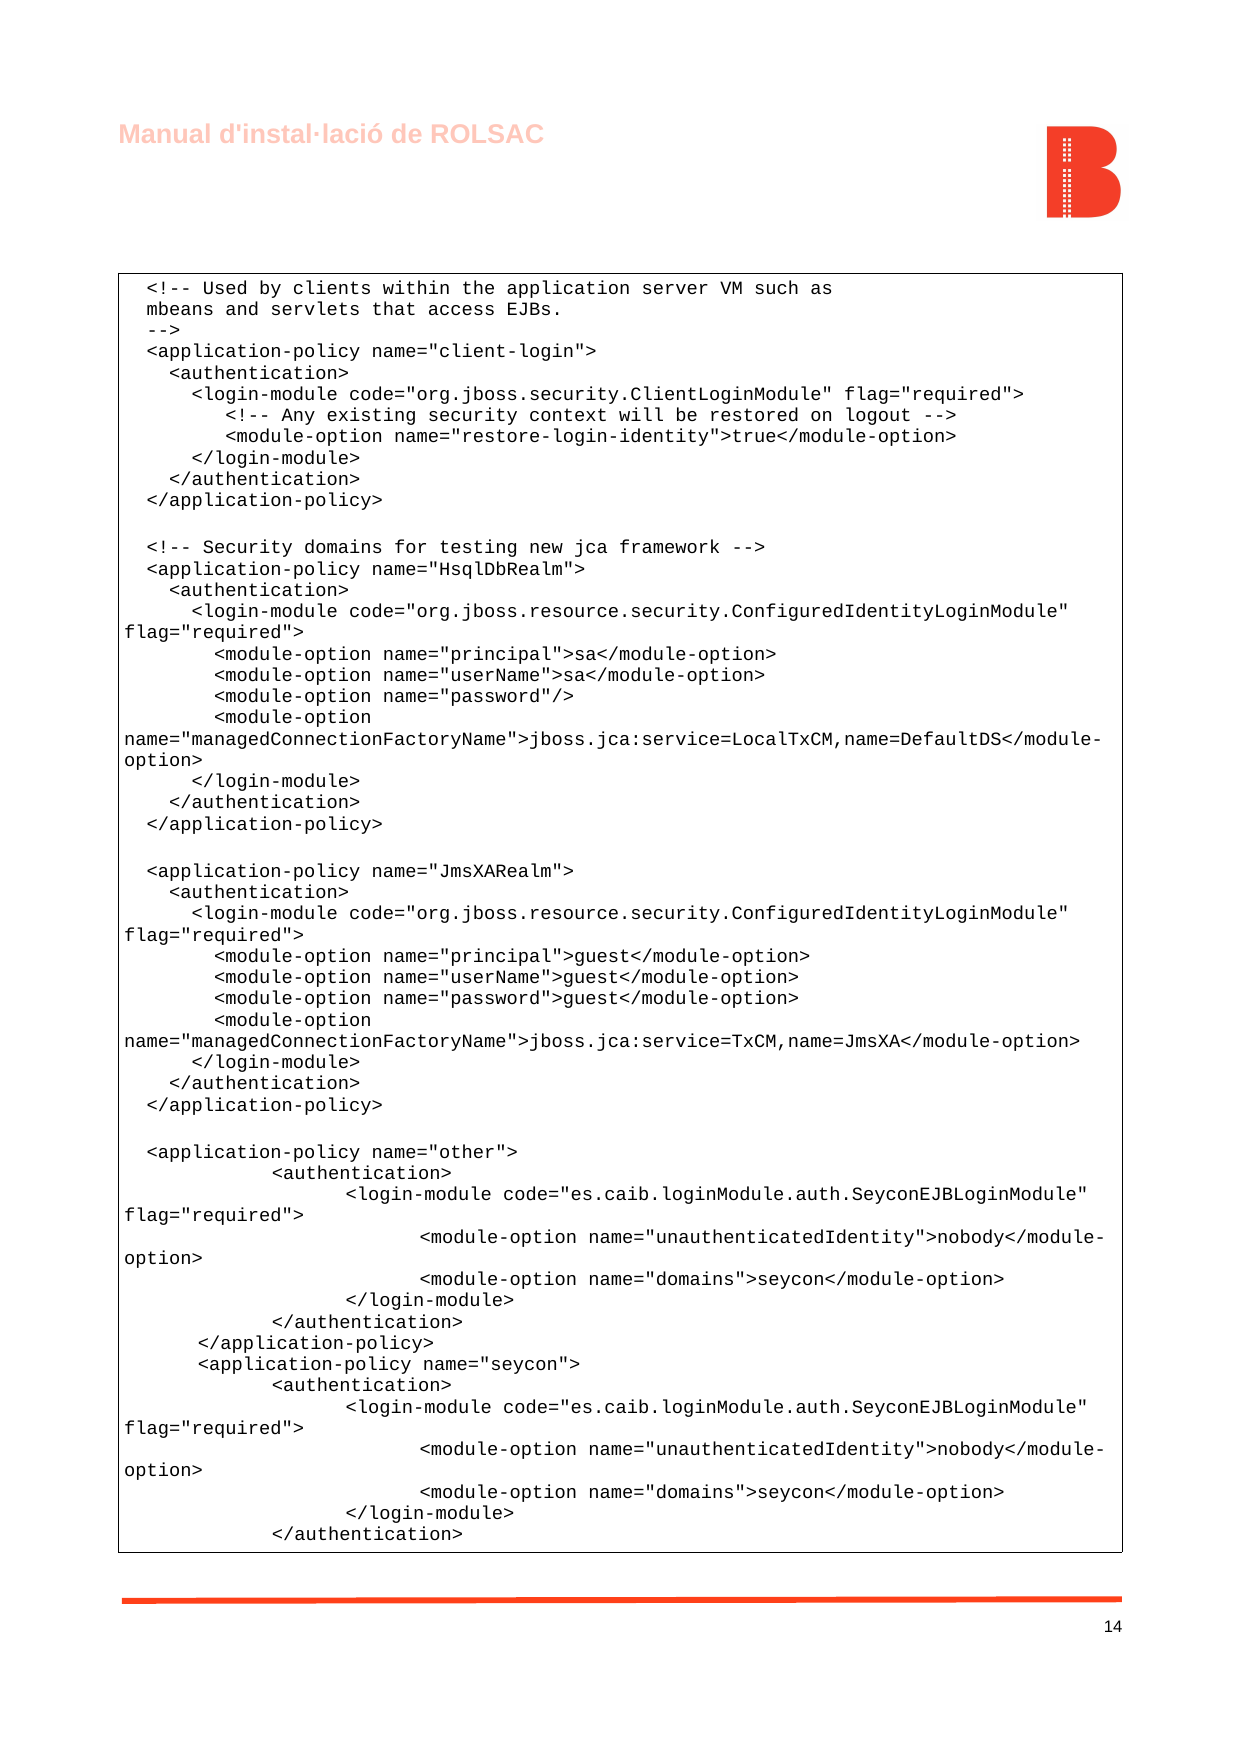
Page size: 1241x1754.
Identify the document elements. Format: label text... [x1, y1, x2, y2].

picture [1036, 124, 1130, 221]
table_header <!-- Used by clients within the application server VM such as mbeans and servlets that access EJBs. --> <application-policy name="client-login"> <authentication> <login-module code="org.jboss.security.ClientLoginModule" flag="required"> <!-- Any existing security context will be restored on logout --> <module-option name="restore-login-identity">true</module-option> </login-module> </authentication> </application-policy> <!-- Security domains for testing new jca framework --> <application-policy name="HsqlDbRealm"> <authentication> <login-module code="org.jboss.resource.security.ConfiguredIdentityLoginModule" flag="required"> <module-option name="principal">sa</module-option> <module-option name="userName">sa</module-option> <module-option name="password"/> <module-option name="managedConnectionFactoryName">jboss.jca:service=LocalTxCM,name=DefaultDS</module-option> </login-module> </authentication> </application-policy> <application-policy name="JmsXARealm"> <authentication> <login-module code="org.jboss.resource.security.ConfiguredIdentityLoginModule" flag="required"> <module-option name="principal">guest</module-option> <module-option name="userName">guest</module-option> <module-option name="password">guest</module-option> <module-option name="managedConnectionFactoryName">jboss.jca:service=TxCM,name=JmsXA</module-option> </login-module> </authentication> </application-policy> <application-policy name="other"> <authentication> <login-module code="es.caib.loginModule.auth.SeyconEJBLoginModule" flag="required"> <module-option name="unauthenticatedIdentity">nobody</module-option> <module-option name="domains">seycon</module-option> </login-module> </authentication> </application-policy> <application-policy name="seycon"> <authentication> <login-module code="es.caib.loginModule.auth.SeyconEJBLoginModule" flag="required"> <module-option name="unauthenticatedIdentity">nobody</module-option> <module-option name="domains">seycon</module-option> </login-module> </authentication> [119, 274, 1122, 1552]
